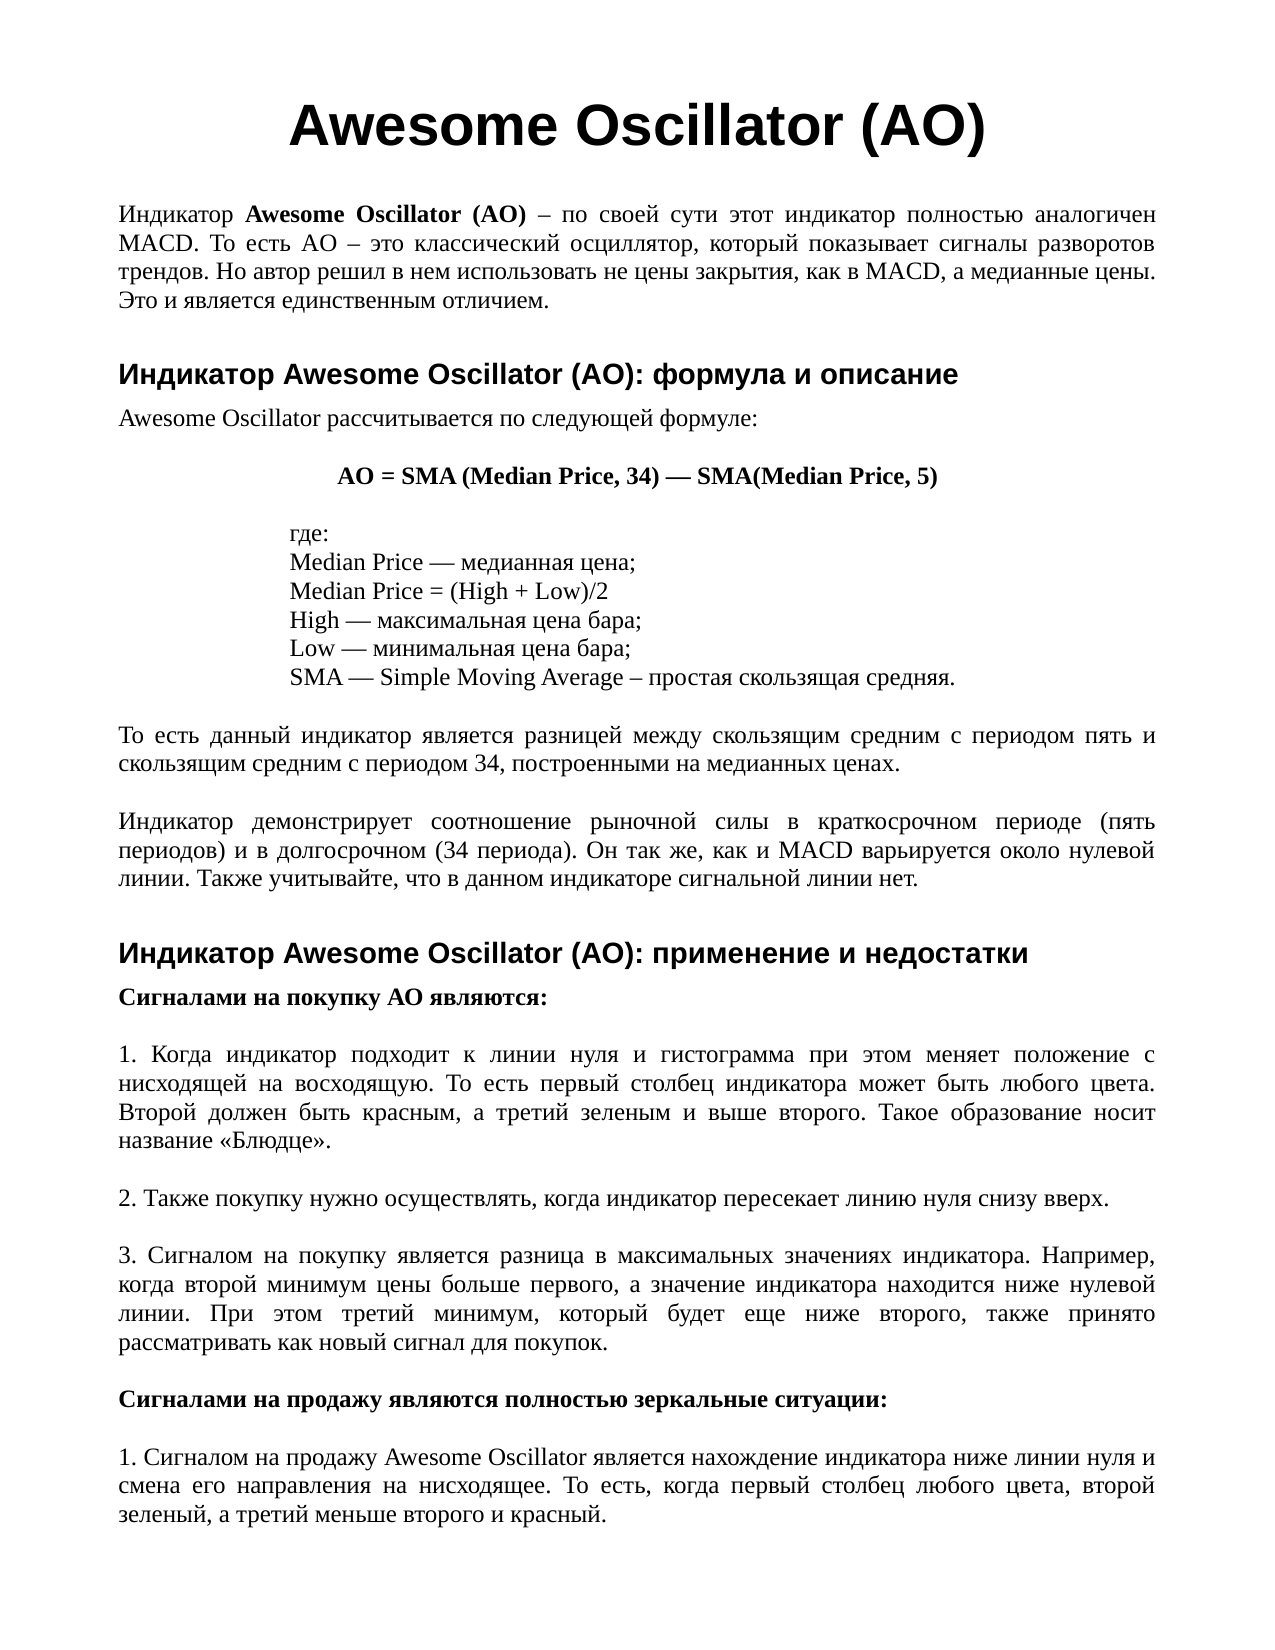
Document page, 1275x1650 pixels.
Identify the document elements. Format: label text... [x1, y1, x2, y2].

text 2. Также покупку нужно осуществлять, когда индикатор пересекает линию нуля снизу вверх. [118, 1183, 1157, 1212]
subtitle Индикатор Awesome Oscillator (АО): применение и недостатки [118, 936, 1157, 969]
text 1. Когда индикатор подходит к линии нуля и гистограмма при этом меняет положение с нисходящей на восходящую. То есть первый столбец индикатора может быть любого цвета. Второй должен быть красным, а третий зеленым и выше второго. Такое образование носит название «Блюдце». [118, 1039, 1157, 1154]
title Awesome Oscillator (AO) [118, 91, 1157, 158]
text Awesome Oscillator рассчитывается по следующей формуле: [118, 403, 1157, 432]
text где: Median Price — медианная цена; Median Price = (High + Low)/2 High — максимальная цена бара; Low — минимальная цена бара; SMA — Simple Moving Average – простая скользящая средняя. [289, 518, 1157, 691]
text Сигналами на покупку АО являются: [118, 982, 1157, 1039]
text AO = SMA (Median Price, 34) — SMA(Median Price, 5) [118, 461, 1157, 490]
text Индикатор демонстрирует соотношение рыночной силы в краткосрочном периоде (пять периодов) и в долгосрочном (34 периода). Он так же, как и MACD варьируется около нулевой линии. Также учитывайте, что в данном индикаторе сигнальной линии нет. [118, 806, 1157, 892]
text 3. Сигналом на покупку является разница в максимальных значениях индикатора. Например, когда второй минимум цены больше первого, а значение индикатора находится ниже нулевой линии. При этом третий минимум, который будет еще ниже второго, также принято рассматривать как новый сигнал для покупок. [118, 1241, 1157, 1356]
subtitle Индикатор Awesome Oscillator (AO): формула и описание [118, 357, 1157, 391]
text 1. Сигналом на продажу Awesome Oscillator является нахождение индикатора ниже линии нуля и смена его направления на нисходящее. То есть, когда первый столбец любого цвета, второй зеленый, а третий меньше второго и красный. [118, 1442, 1157, 1528]
text Индикатор Awesome Oscillator (AO) – по своей сути этот индикатор полностью аналогичен MACD. То есть AO – это классический осциллятор, который показывает сигналы разворотов трендов. Но автор решил в нем использовать не цены закрытия, как в MACD, а медианные цены. Это и является единственным отличием. [118, 199, 1157, 314]
text Сигналами на продажу являются полностью зеркальные ситуации: [118, 1384, 1157, 1442]
text То есть данный индикатор является разницей между скользящим средним с периодом пять и скользящим средним с периодом 34, построенными на медианных ценах. [118, 720, 1157, 777]
